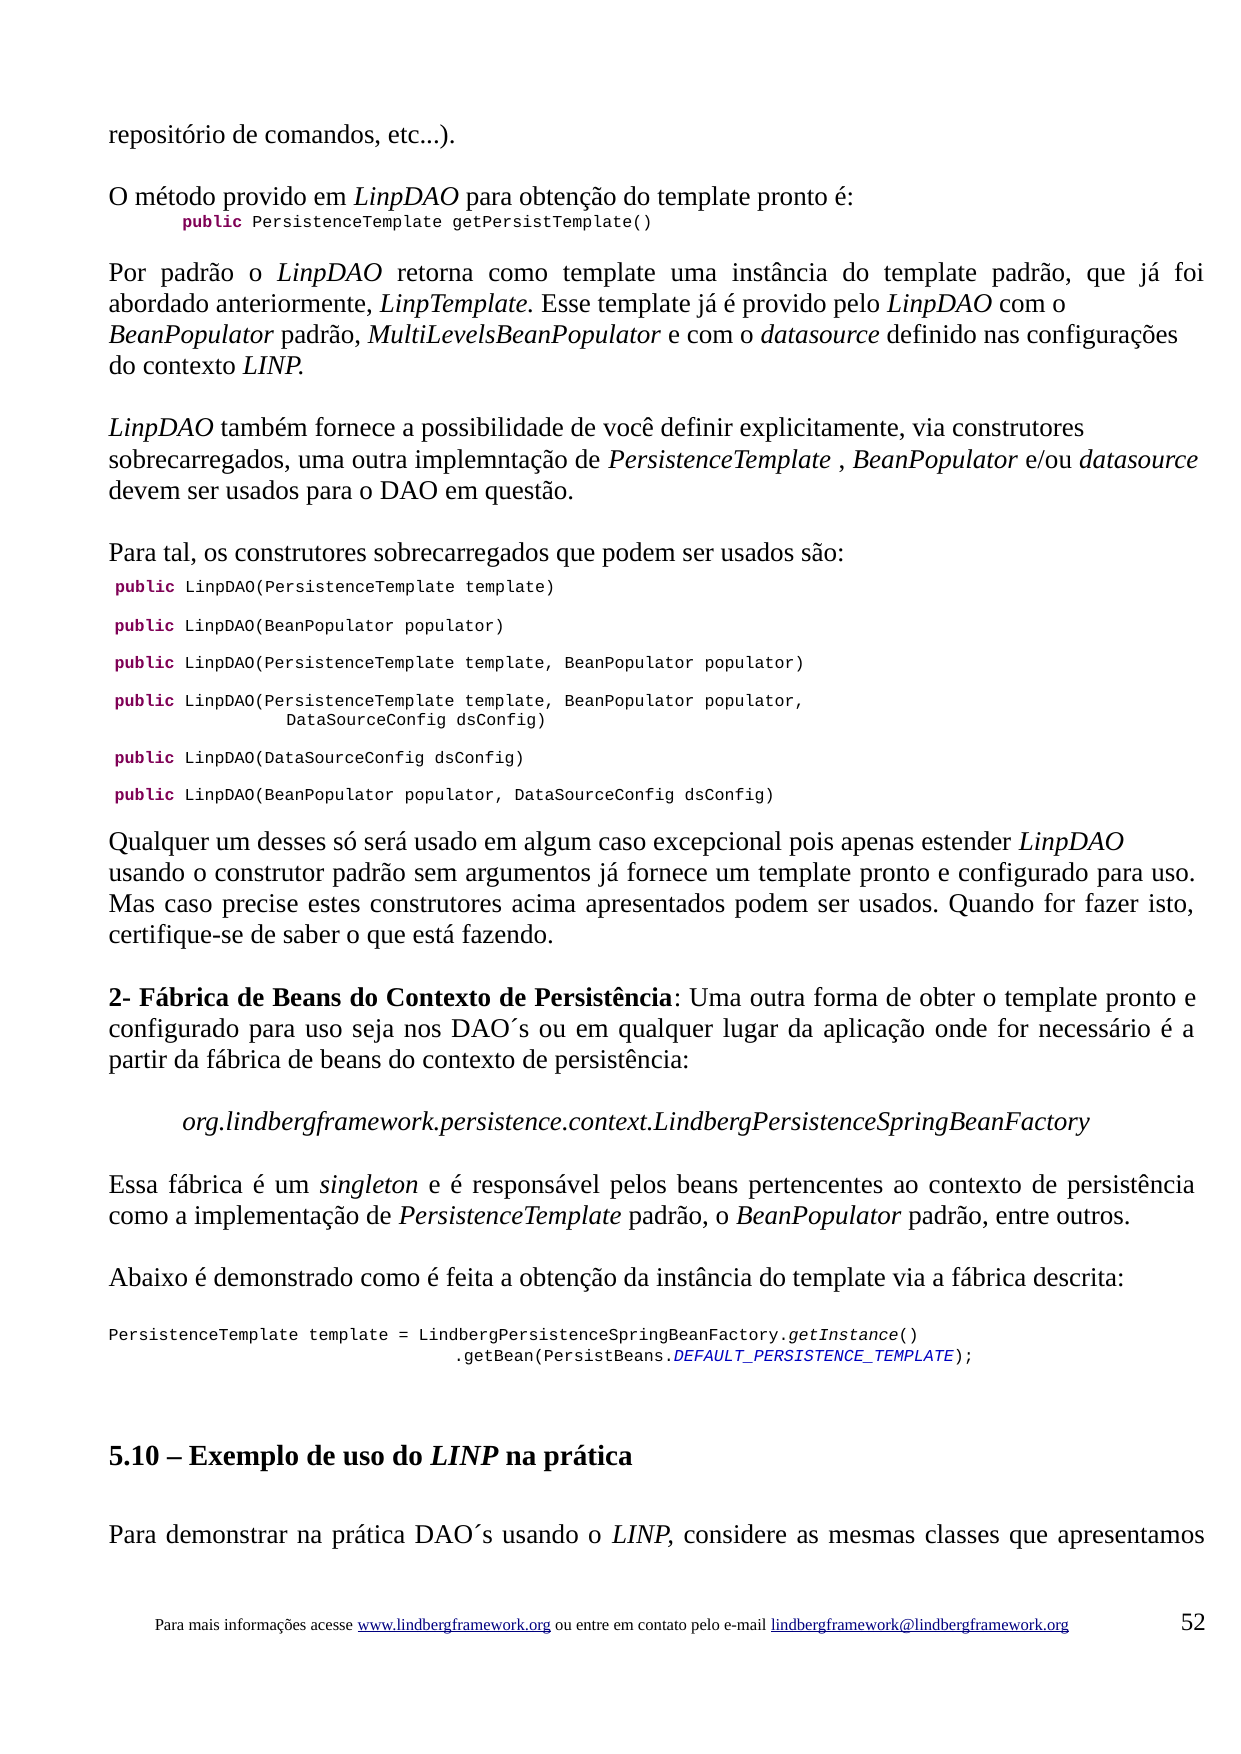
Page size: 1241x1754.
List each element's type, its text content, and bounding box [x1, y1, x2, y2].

text Para demonstrar na prática DAO´s usando o LINP, considere as mesmas classes que apresentamos [34, 1518, 1206, 1549]
text repositório de comandos, etc...). [34, 118, 1206, 149]
text do contexto LINP. [34, 349, 1206, 380]
text 2- Fábrica de Beans do Contexto de Persistência: Uma outra forma de obter o template pronto e configurado para uso seja nos DAO´s ou em qualquer lugar da aplicação onde for necessário é a partir da fábrica de beans do contexto de persistência: [34, 981, 1206, 1074]
text .getBean(PersistBeans.DEFAULT_PERSISTENCE_TEMPLATE); [34, 1347, 1206, 1366]
text public LinpDAO(PersistenceTemplate template) [34, 567, 1206, 598]
subtitle 5.10 – Exemplo de uso do LINP na prática [94, 1438, 1206, 1472]
text LinpDAO também fornece a possibilidade de você definir explicitamente, via construtores sobrecarregados, uma outra implemntação de PersistenceTemplate , BeanPopulator e/ou datasource devem ser usados para o DAO em questão. [34, 412, 1206, 505]
text O método provido em LinpDAO para obtenção do template pronto é: [34, 180, 1206, 212]
text public LinpDAO(DataSourceConfig dsConfig) [34, 749, 1206, 768]
text public PersistenceTemplate getPersistTemplate() [34, 212, 1206, 232]
text public LinpDAO(PersistenceTemplate template, BeanPopulator populator) [34, 655, 1206, 674]
text org.lindbergframework.persistence.context.LindbergPersistenceSpringBeanFactory [34, 1105, 1206, 1137]
text public LinpDAO(PersistenceTemplate template, BeanPopulator populator, [34, 693, 1206, 712]
text Essa fábrica é um singleton e é responsável pelos beans pertencentes ao contexto de persistência como a implementação de PersistenceTemplate padrão, o BeanPopulator padrão, entre outros. [34, 1168, 1206, 1230]
text PersistenceTemplate template = LindbergPersistenceSpringBeanFactory.getInstance() [34, 1323, 1206, 1347]
text Por padrão o LinpDAO retorna como template uma instância do template padrão, que já foi abordado anteriormente, LinpTemplate. Esse template já é provido pelo LinpDAO com o BeanPopulator padrão, MultiLevelsBeanPopulator e com o datasource definido nas configurações [34, 256, 1206, 349]
text public LinpDAO(BeanPopulator populator) [34, 617, 1206, 636]
text DataSourceConfig dsConfig) [34, 712, 1206, 730]
text Abaixo é demonstrado como é feita a obtenção da instância do template via a fábrica descrita: [34, 1261, 1206, 1292]
text Para tal, os construtores sobrecarregados que podem ser usados são: [34, 536, 1206, 567]
text Qualquer um desses só será usado em algum caso excepcional pois apenas estender LinpDAO usando o construtor padrão sem argumentos já fornece um template pronto e configurado para uso. Mas caso precise estes construtores acima apresentados podem ser usados. Quando for fazer isto, certifique-se de saber o que está fazendo. [34, 825, 1206, 950]
text public LinpDAO(BeanPopulator populator, DataSourceConfig dsConfig) [34, 787, 1206, 806]
